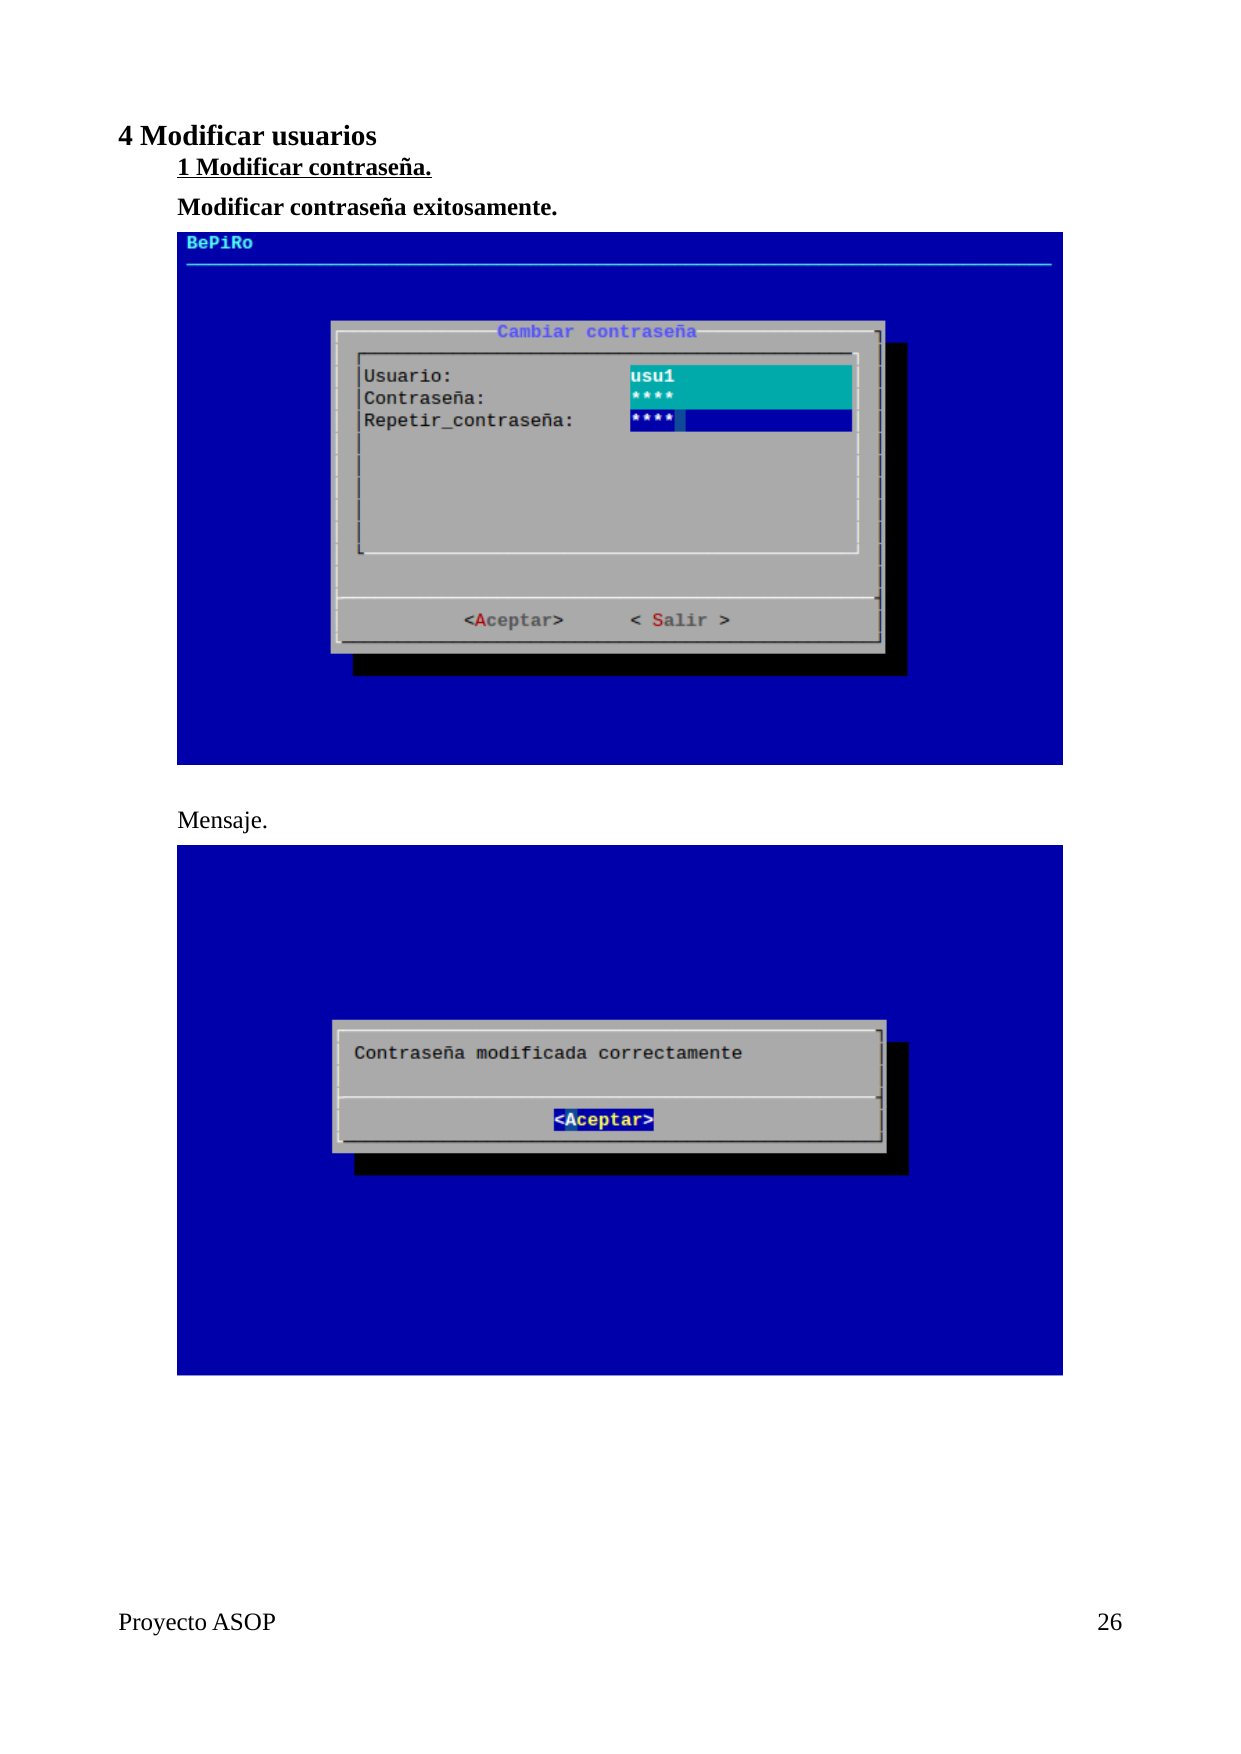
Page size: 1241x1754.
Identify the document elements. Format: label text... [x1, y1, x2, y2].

picture [177, 232, 1063, 765]
subtitle 4 Modificar usuarios [118, 118, 1122, 152]
text Modificar contraseña exitosamente. [148, 192, 1116, 221]
picture [177, 845, 1063, 1377]
text Mensaje. [148, 805, 1116, 834]
text 1 Modificar contraseña. [148, 152, 1116, 180]
